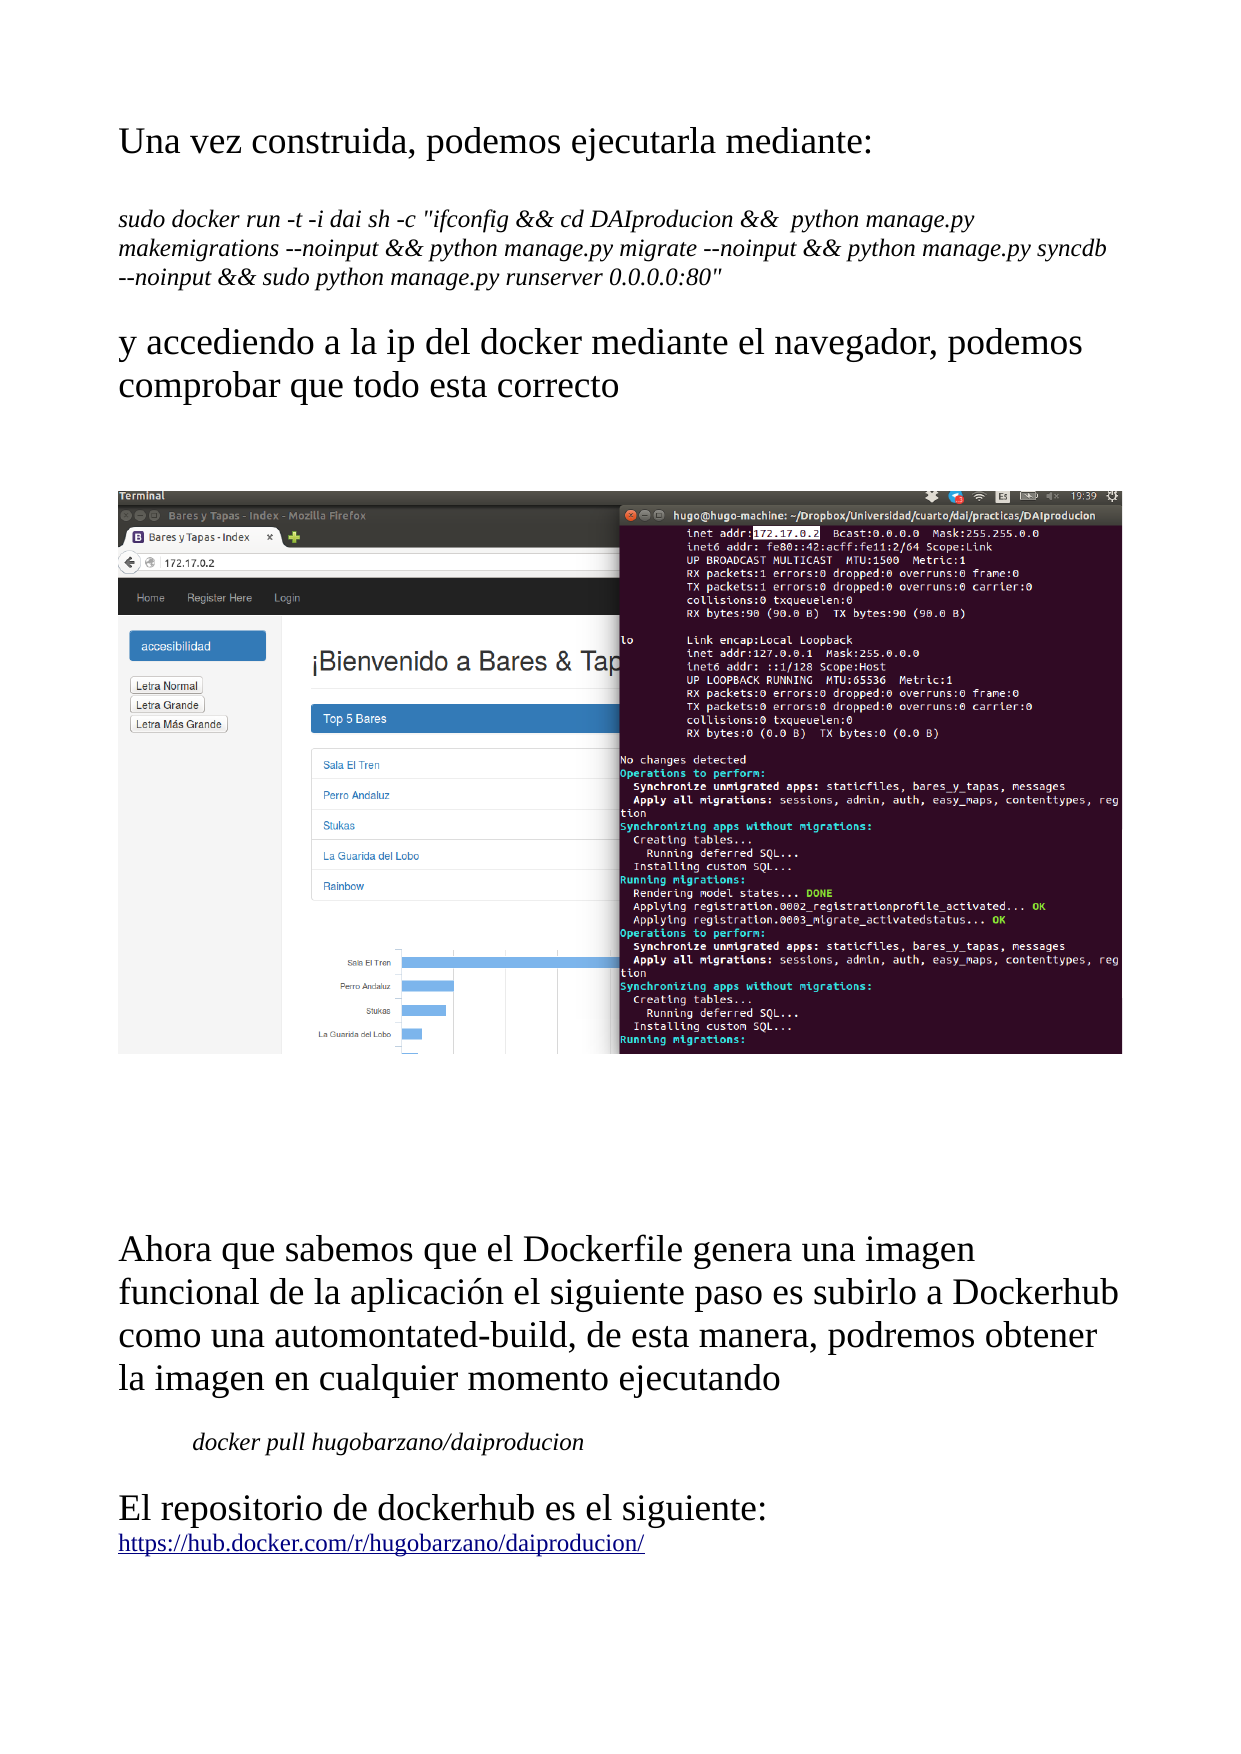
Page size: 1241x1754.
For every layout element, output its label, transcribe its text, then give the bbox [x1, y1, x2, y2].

text sudo docker run -t -i dai sh -c "ifconfig && cd DAIproducion && python manage.py makemigrations --noinput && python manage.py migrate --noinput && python manage.py syncdb --noinput && sudo python manage.py runserver 0.0.0.0:80" [118, 204, 1122, 291]
text Una vez construida, podemos ejecutarla mediante: [118, 118, 1122, 161]
text El repositorio de dockerhub es el siguiente: https://hub.docker.com/r/hugobarzano/daiproducion/ [118, 1485, 1122, 1557]
picture [118, 491, 1123, 1054]
text y accediendo a la ip del docker mediante el navegador, podemos comprobar que todo esta correcto [118, 319, 1122, 406]
text Ahora que sabemos que el Dockerfile genera una imagen funcional de la aplicación el siguiente paso es subirlo a Dockerhub como una automontated-build, de esta manera, podremos obtener la imagen en cualquier momento ejecutando [118, 1226, 1122, 1399]
text docker pull hugobarzano/daiproducion [118, 1427, 1122, 1456]
